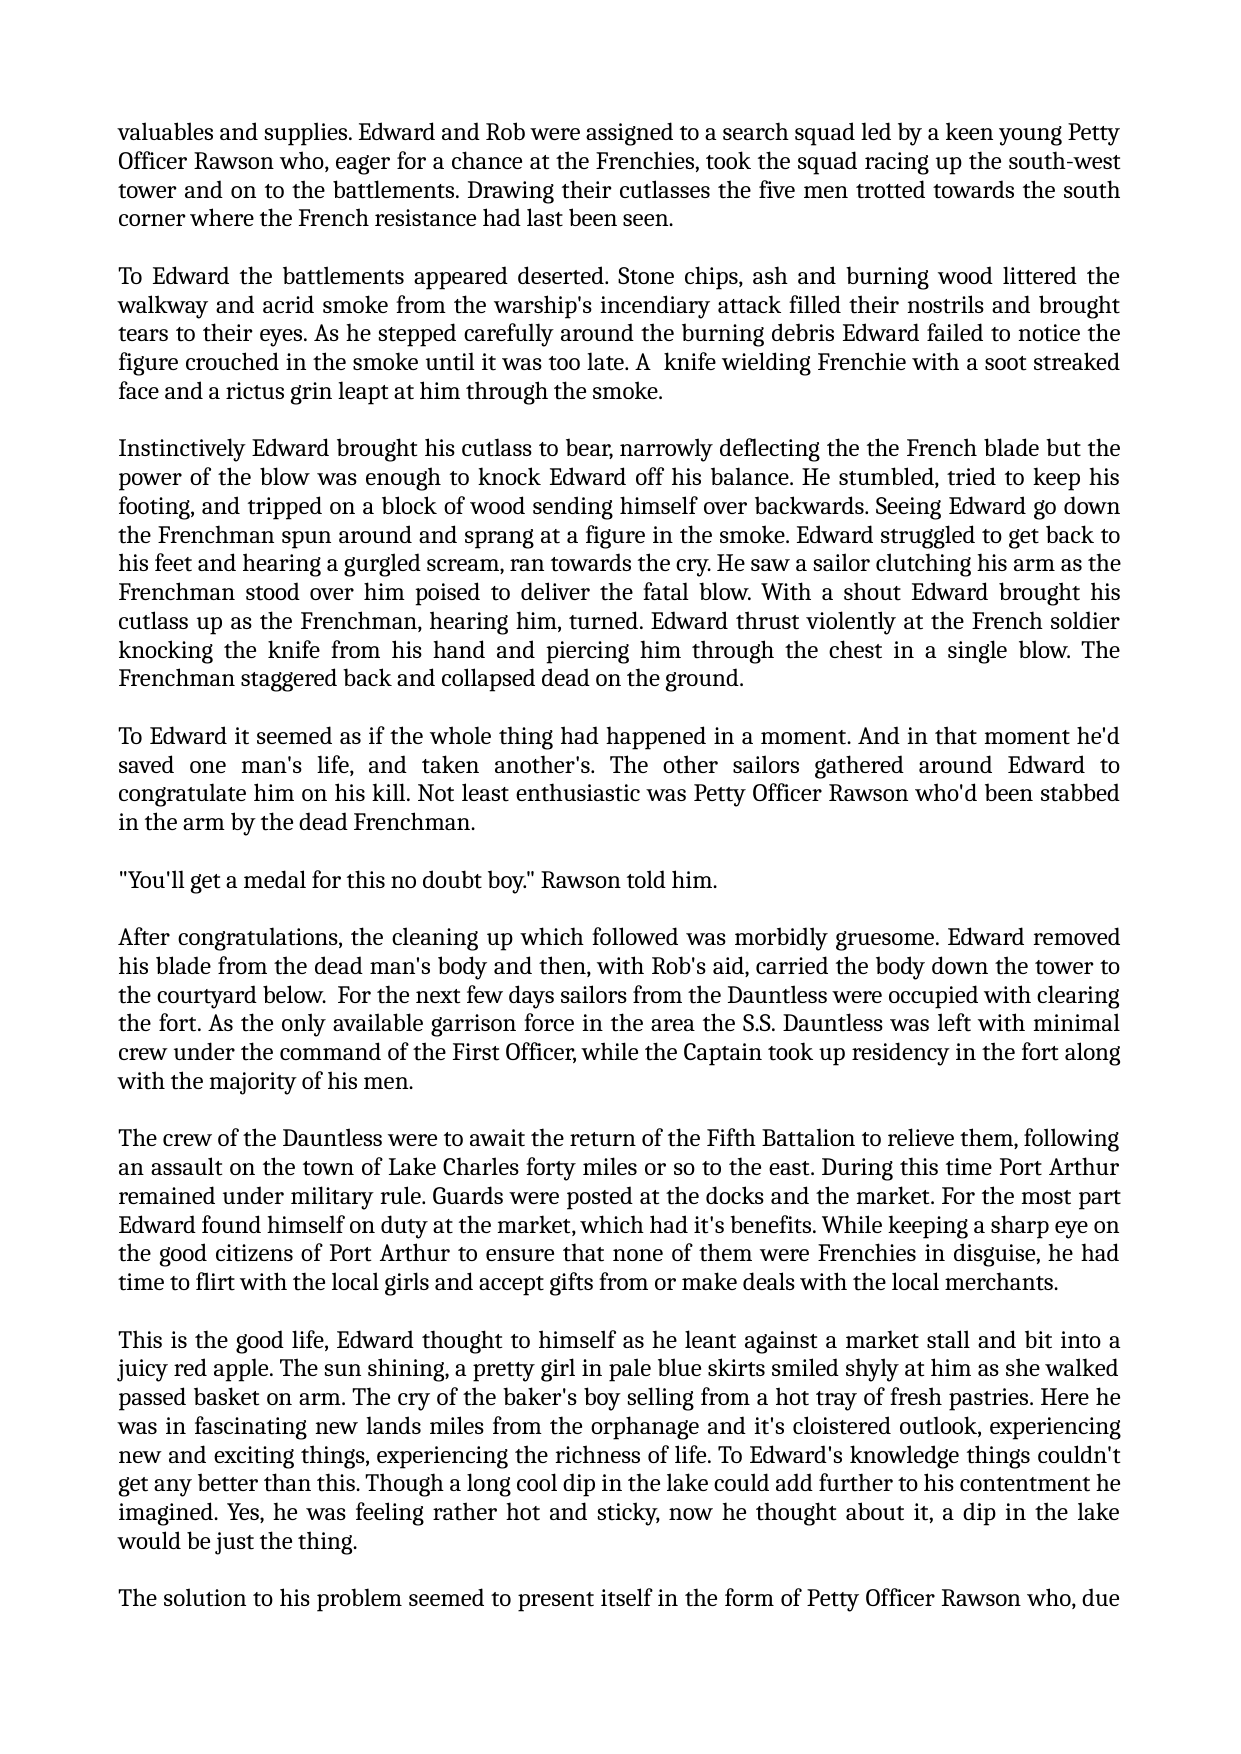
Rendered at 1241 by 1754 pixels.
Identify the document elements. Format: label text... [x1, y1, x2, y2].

text The crew of the Dauntless were to await the return of the Fifth Battalion to relieve them, following an assault on the town of Lake Charles forty miles or so to the east. During this time Port Arthur remained under military rule. Guards were posted at the docks and the market. For the most part Edward found himself on duty at the market, which had it's benefits. While keeping a sharp eye on the good citizens of Port Arthur to ensure that none of them were Frenchies in disguise, he had time to flirt with the local girls and accept gifts from or make deals with the local merchants. [118, 1124, 1122, 1297]
text Instinctively Edward brought his cutlass to bear, narrowly deflecting the the French blade but the power of the blow was enough to knock Edward off his balance. He stumbled, tried to keep his footing, and tripped on a block of wood sending himself over backwards. Seeing Edward go down the Frenchman spun around and sprang at a figure in the smoke. Edward struggled to get back to his feet and hearing a gurgled scream, ran towards the cry. He saw a sailor clutching his arm as the Frenchman stood over him poised to deliver the fatal blow. With a shout Edward brought his cutlass up as the Frenchman, hearing him, turned. Edward thrust violently at the French soldier knocking the knife from his hand and piercing him through the chest in a single blow. The Frenchman staggered back and collapsed dead on the ground. [118, 434, 1122, 693]
text To Edward the battlements appeared deserted. Stone chips, ash and burning wood littered the walkway and acrid smoke from the warship's incendiary attack filled their nostrils and brought tears to their eyes. As he stepped carefully around the burning debris Edward failed to notice the figure crouched in the smoke until it was too late. A knife wielding Frenchie with a soot streaked face and a rictus grin leapt at him through the smoke. [118, 262, 1122, 406]
text To Edward it seemed as if the whole thing had happened in a moment. And in that moment he'd saved one man's life, and taken another's. The other sailors gathered around Edward to congratulate him on his kill. Not least enthusiastic was Petty Officer Rawson who'd been stabbed in the arm by the dead Frenchman. [118, 722, 1122, 837]
text "You'll get a medal for this no doubt boy." Rawson told him. [118, 866, 1122, 894]
text valuables and supplies. Edward and Rob were assigned to a search squad led by a keen young Petty Officer Rawson who, eager for a chance at the Frenchies, took the squad racing up the south-west tower and on to the battlements. Drawing their cutlasses the five men trotted towards the south corner where the French resistance had last been seen. [118, 118, 1122, 233]
text The solution to his problem seemed to present itself in the form of Petty Officer Rawson who, due [118, 1584, 1122, 1613]
text This is the good life, Edward thought to himself as he leant against a market stall and bit into a juicy red apple. The sun shining, a pretty girl in pale blue skirts smiled shyly at him as she walked passed basket on arm. The cry of the baker's boy selling from a hot tray of fresh pastries. Here he was in fascinating new lands miles from the orphanage and it's cloistered outlook, experiencing new and exciting things, experiencing the richness of life. To Edward's knowledge things couldn't get any better than this. Though a long cool dip in the lake could add further to his contentment he imagined. Yes, he was feeling rather hot and sticky, now he thought about it, a dip in the lake would be just the thing. [118, 1326, 1122, 1556]
text After congratulations, the cleaning up which followed was morbidly gruesome. Edward removed his blade from the dead man's body and then, with Rob's aid, carried the body down the tower to the courtyard below. For the next few days sailors from the Dauntless were occupied with clearing the fort. As the only available garrison force in the area the S.S. Dauntless was left with minimal crew under the command of the First Officer, while the Captain took up residency in the fort along with the majority of his men. [118, 923, 1122, 1096]
